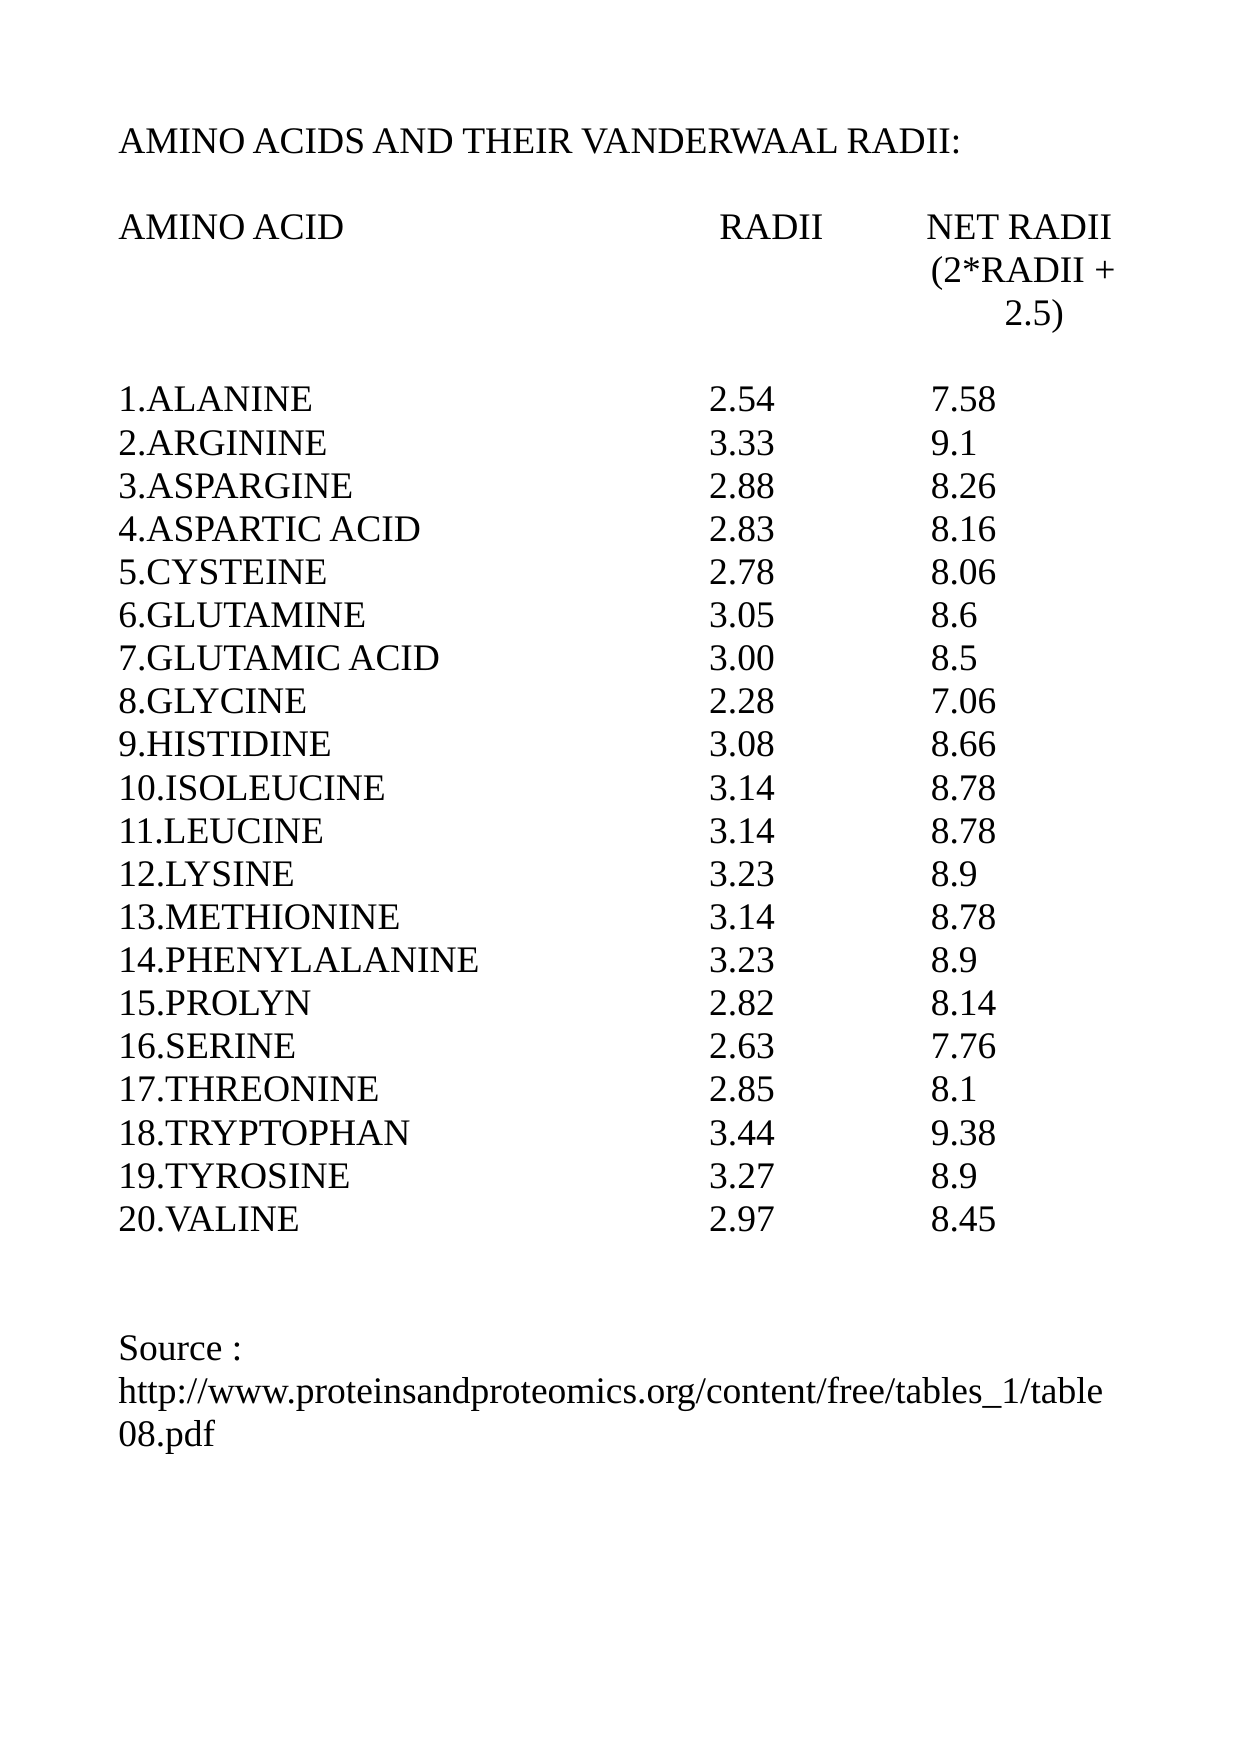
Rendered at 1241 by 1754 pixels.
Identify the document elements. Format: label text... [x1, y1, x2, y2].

text 15.PROLYN 2.82 8.14 [118, 981, 1122, 1024]
text 16.SERINE 2.63 7.76 [118, 1024, 1122, 1067]
text 13.METHIONINE 3.14 8.78 [118, 894, 1122, 937]
text 18.TRYPTOPHAN 3.44 9.38 [118, 1110, 1122, 1153]
text 10.ISOLEUCINE 3.14 8.78 [118, 765, 1122, 808]
text 12.LYSINE 3.23 8.9 [118, 851, 1122, 894]
text AMINO ACID RADII NET RADII [118, 204, 1122, 247]
text 8.GLYCINE 2.28 7.06 [118, 679, 1122, 722]
text Source : http://www.proteinsandproteomics.org/content/free/tables_1/table08.pdf [118, 1326, 1122, 1455]
text (2*RADII + 2.5) [118, 247, 1122, 334]
text 1.ALANINE 2.54 7.58 [118, 377, 1122, 420]
text 11.LEUCINE 3.14 8.78 [118, 808, 1122, 851]
text 17.THREONINE 2.85 8.1 [118, 1067, 1122, 1110]
text 14.PHENYLALANINE 3.23 8.9 [118, 937, 1122, 981]
text 5.CYSTEINE 2.78 8.06 [118, 549, 1122, 592]
text 4.ASPARTIC ACID 2.83 8.16 [118, 506, 1122, 549]
text 20.VALINE 2.97 8.45 [118, 1196, 1122, 1239]
text AMINO ACIDS AND THEIR VANDERWAAL RADII: [118, 118, 1122, 161]
text 2.ARGININE 3.33 9.1 [118, 420, 1122, 463]
text 9.HISTIDINE 3.08 8.66 [118, 722, 1122, 765]
text 19.TYROSINE 3.27 8.9 [118, 1153, 1122, 1196]
text 6.GLUTAMINE 3.05 8.6 [118, 592, 1122, 636]
text 3.ASPARGINE 2.88 8.26 [118, 463, 1122, 506]
text 7.GLUTAMIC ACID 3.00 8.5 [118, 636, 1122, 679]
